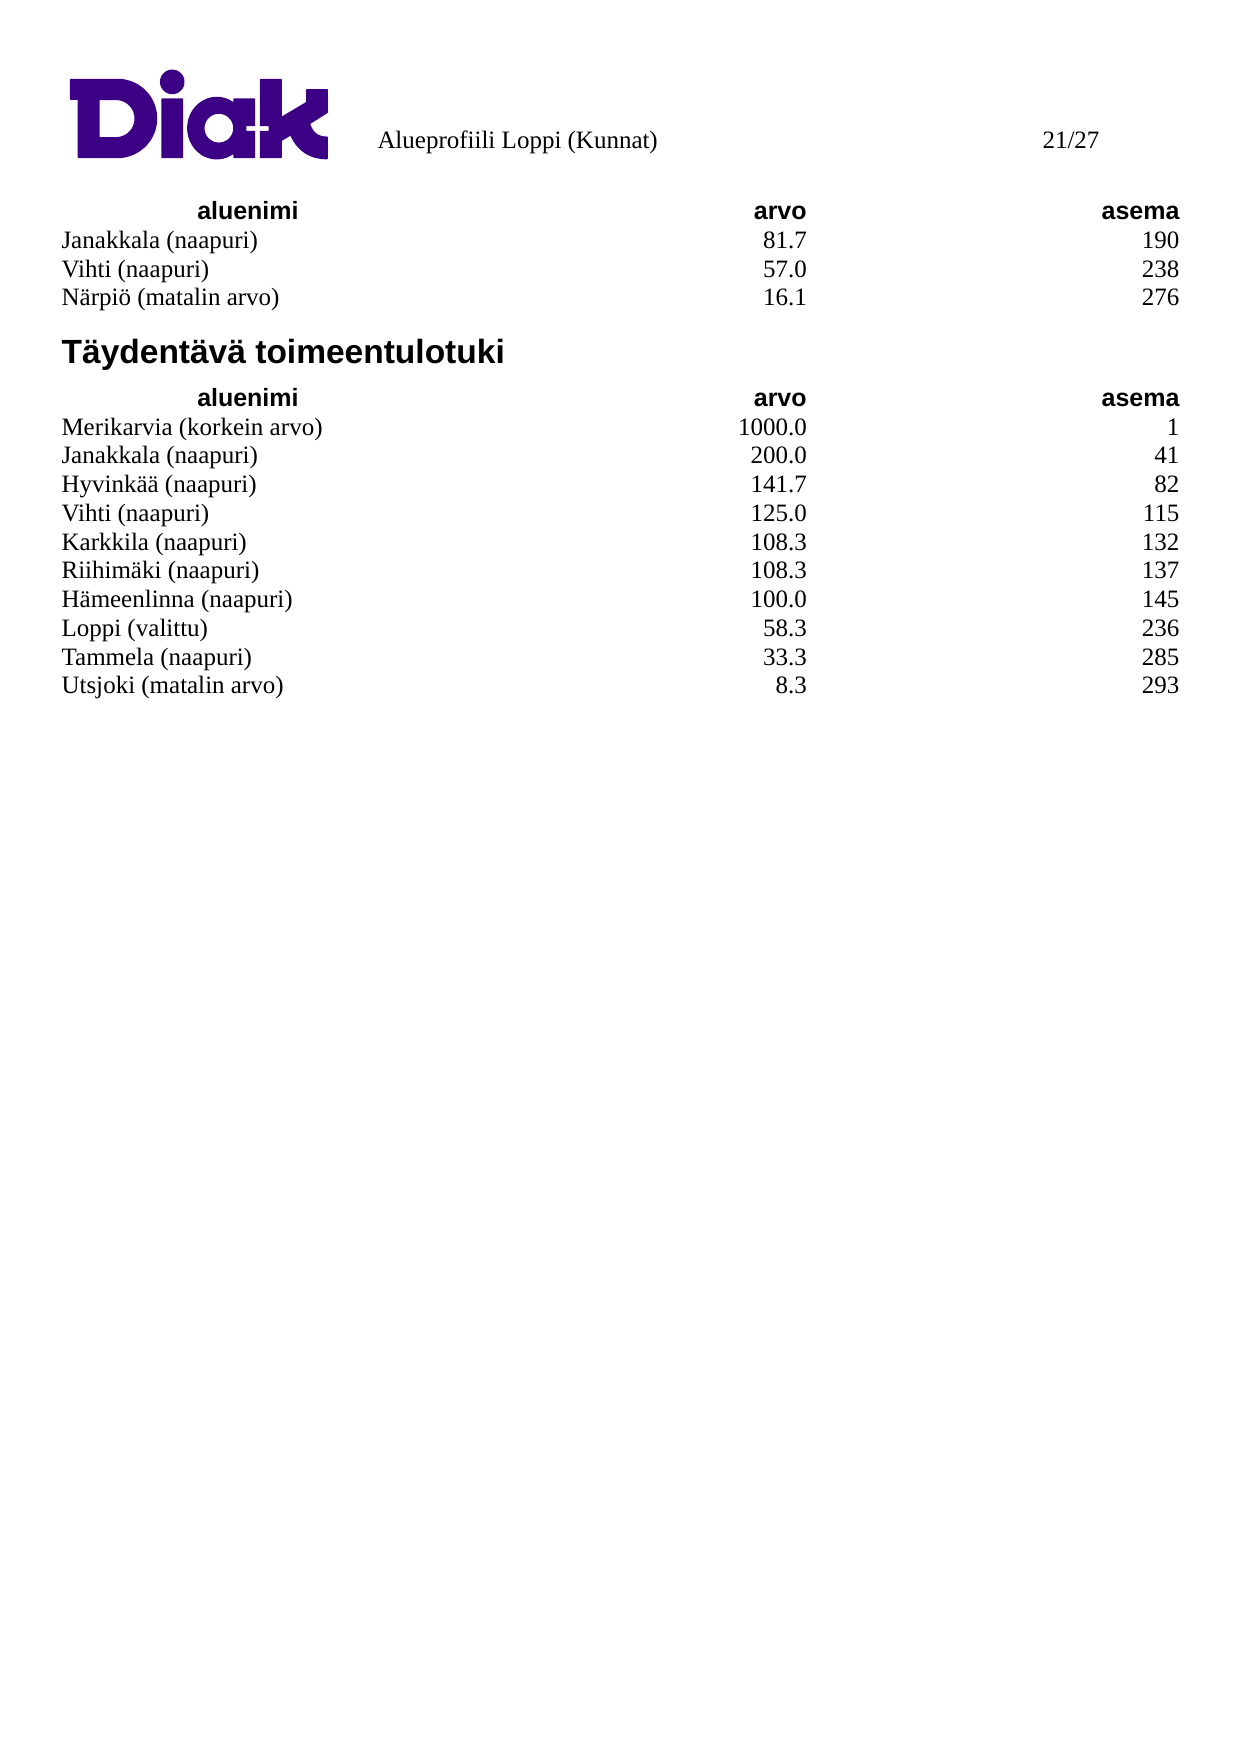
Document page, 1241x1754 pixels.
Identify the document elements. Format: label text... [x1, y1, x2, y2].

table_header arvo [434, 196, 806, 225]
table_cell 145 [806, 584, 1179, 613]
table_cell 115 [806, 498, 1179, 527]
table_header asema [806, 196, 1179, 225]
table_cell 108.3 [434, 527, 806, 556]
table_cell 285 [806, 642, 1179, 671]
table_cell 141.7 [434, 469, 806, 498]
table_cell 125.0 [434, 498, 806, 527]
table_cell Närpiö (matalin arvo) [61, 283, 434, 311]
table_cell 100.0 [434, 584, 806, 613]
table_cell Vihti (naapuri) [61, 498, 434, 527]
table_cell 293 [806, 671, 1179, 699]
table_cell Janakkala (naapuri) [61, 441, 434, 469]
table_cell 276 [806, 283, 1179, 311]
table_cell Karkkila (naapuri) [61, 527, 434, 556]
table_cell 33.3 [434, 642, 806, 671]
table_cell Riihimäki (naapuri) [61, 556, 434, 584]
table_cell 41 [806, 441, 1179, 469]
table_cell 238 [806, 254, 1179, 282]
table_cell 1 [806, 412, 1179, 441]
table_cell Janakkala (naapuri) [61, 225, 434, 254]
table_cell 81.7 [434, 225, 806, 254]
table_cell Vihti (naapuri) [61, 254, 434, 282]
table_cell 16.1 [434, 283, 806, 311]
table_cell 108.3 [434, 556, 806, 584]
table_cell Loppi (valittu) [61, 613, 434, 642]
table_cell Utsjoki (matalin arvo) [61, 671, 434, 699]
table_cell Tammela (naapuri) [61, 642, 434, 671]
table_cell 132 [806, 527, 1179, 556]
table_cell 8.3 [434, 671, 806, 699]
table_cell 190 [806, 225, 1179, 254]
table_cell 236 [806, 613, 1179, 642]
table_cell Hyvinkää (naapuri) [61, 469, 434, 498]
table_header aluenimi [61, 383, 434, 412]
table_header aluenimi [61, 196, 434, 225]
subtitle Täydentävä toimeentulotuki [61, 332, 1179, 371]
table_cell Hämeenlinna (naapuri) [61, 584, 434, 613]
table_cell 82 [806, 469, 1179, 498]
table_cell 1000.0 [434, 412, 806, 441]
table_header arvo [434, 383, 806, 412]
table_cell 137 [806, 556, 1179, 584]
table_header asema [806, 383, 1179, 412]
table_cell 200.0 [434, 441, 806, 469]
table_cell 57.0 [434, 254, 806, 282]
table_cell Merikarvia (korkein arvo) [61, 412, 434, 441]
table_cell 58.3 [434, 613, 806, 642]
